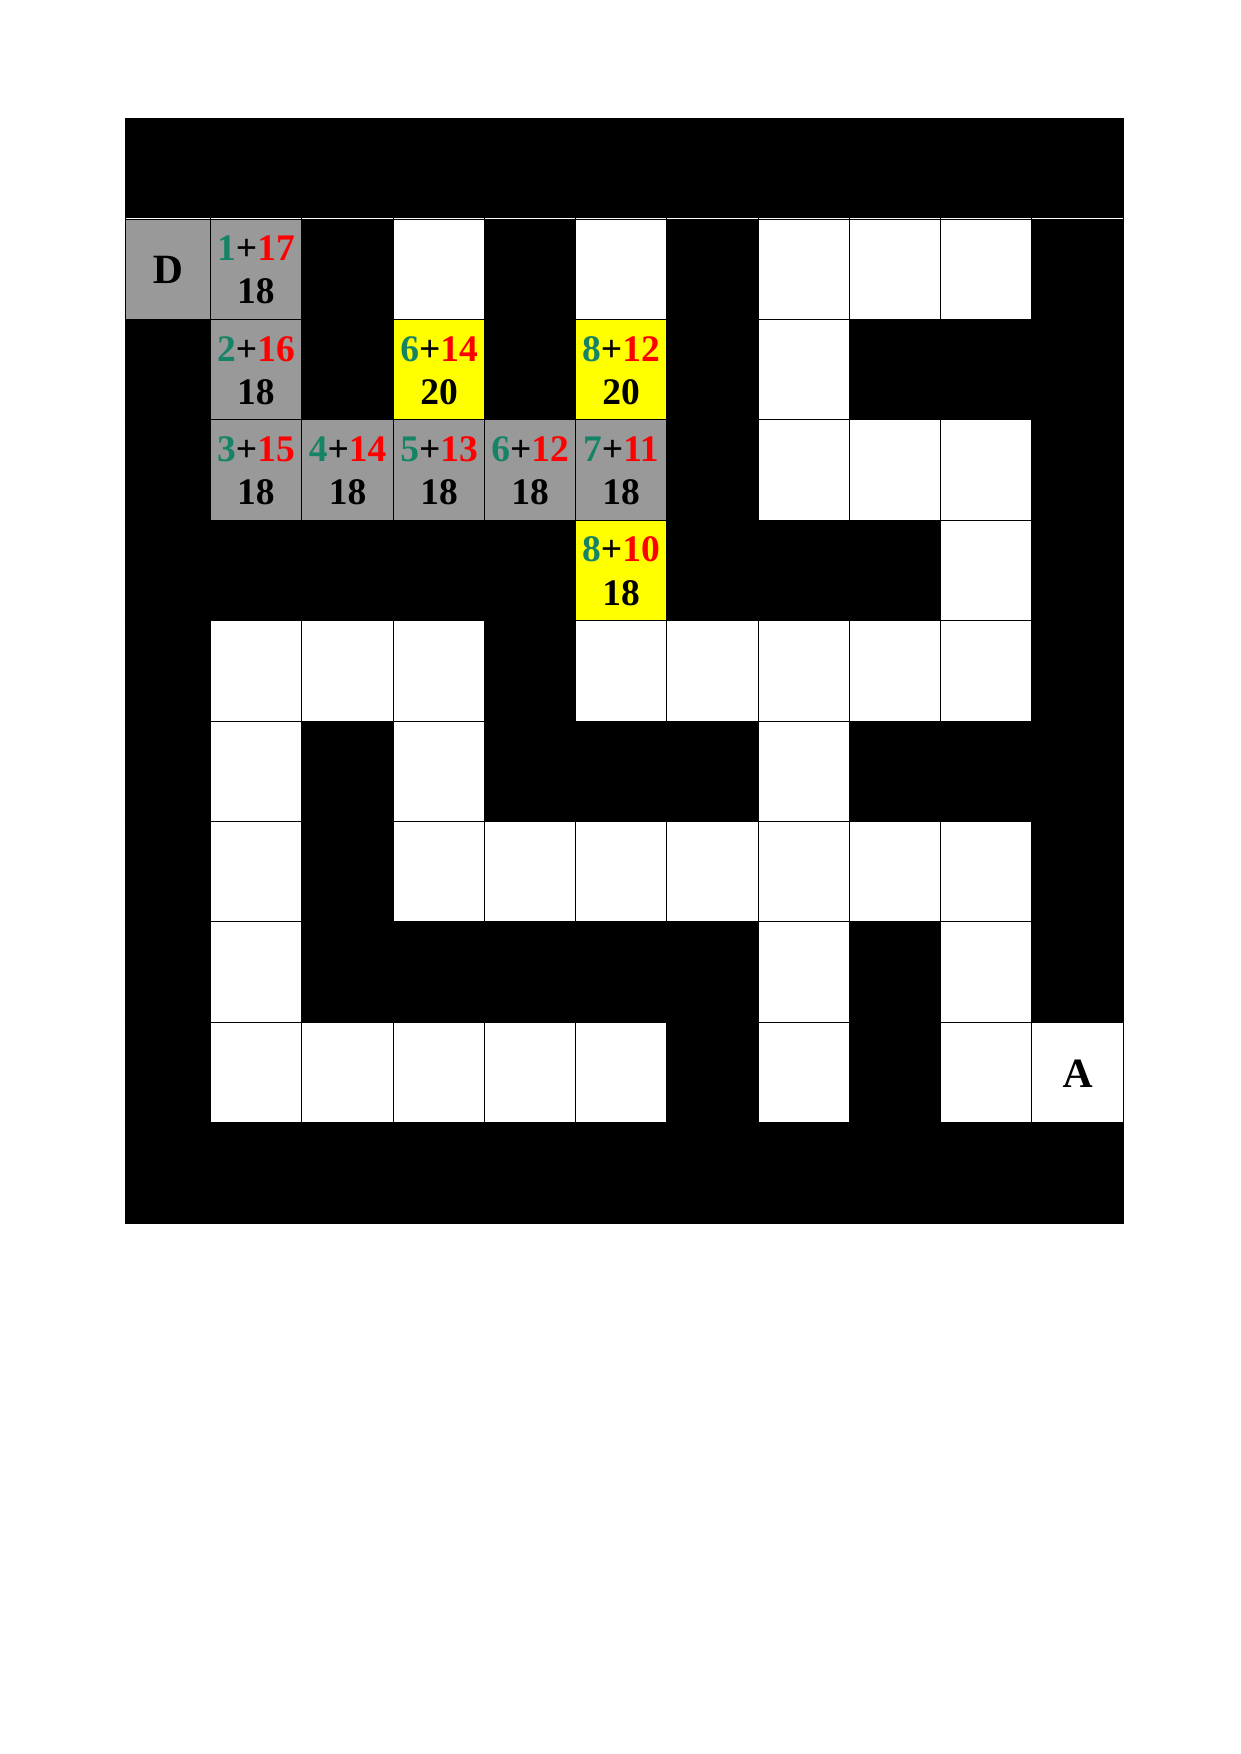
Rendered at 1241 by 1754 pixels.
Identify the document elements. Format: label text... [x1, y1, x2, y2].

table_cell [759, 722, 849, 821]
table_cell [1032, 621, 1123, 721]
table_cell [1032, 722, 1123, 821]
table_cell [759, 420, 849, 520]
table_header [941, 119, 1031, 218]
table_cell [126, 922, 210, 1022]
table_cell [850, 621, 940, 721]
table_header [667, 119, 758, 218]
table_cell [850, 722, 940, 821]
table_cell [302, 722, 393, 821]
table_cell [394, 1123, 484, 1223]
table_cell [302, 922, 393, 1022]
table_cell [941, 722, 1031, 821]
table_cell [394, 521, 484, 620]
table_cell [941, 1123, 1031, 1223]
table_cell [211, 1023, 301, 1122]
table_cell [126, 722, 210, 821]
table_cell [1032, 1123, 1123, 1223]
table_cell [394, 722, 484, 821]
table_cell [211, 1123, 301, 1223]
table_cell 8+12 20 [576, 320, 666, 419]
table_cell [485, 1123, 575, 1223]
table_cell 2+16 18 [211, 320, 301, 419]
table_cell [941, 822, 1031, 921]
table_cell [941, 220, 1031, 319]
table_cell [211, 822, 301, 921]
table_cell [126, 420, 210, 520]
table_header [126, 119, 210, 218]
table_cell [1032, 822, 1123, 921]
table_header [211, 119, 301, 218]
table_cell [667, 220, 758, 319]
table_cell 3+15 18 [211, 420, 301, 520]
table_cell [485, 220, 575, 319]
table_cell [850, 1023, 940, 1122]
table_header [302, 119, 393, 218]
table_cell [576, 722, 666, 821]
table_cell [211, 922, 301, 1022]
table_cell [302, 320, 393, 419]
table_cell 5+13 18 [394, 420, 484, 520]
table_cell [394, 220, 484, 319]
table_cell [850, 521, 940, 620]
table_cell [850, 922, 940, 1022]
table_cell [126, 1123, 210, 1223]
table_cell [941, 1023, 1031, 1122]
table_cell [667, 922, 758, 1022]
table_cell [126, 320, 210, 419]
table_cell 7+11 18 [576, 420, 666, 520]
table_cell [667, 521, 758, 620]
table_cell [667, 822, 758, 921]
table_cell [576, 220, 666, 319]
table_cell [211, 521, 301, 620]
table_cell [667, 1123, 758, 1223]
table_cell [576, 621, 666, 721]
table_cell [1032, 922, 1123, 1022]
table_cell [1032, 320, 1123, 419]
table_cell [1032, 220, 1123, 319]
table_cell [1032, 521, 1123, 620]
table_cell [759, 822, 849, 921]
table_cell [941, 922, 1031, 1022]
table_cell [485, 521, 575, 620]
table_cell A [1032, 1023, 1123, 1122]
table_cell [126, 1023, 210, 1122]
table_cell [941, 621, 1031, 721]
table_cell [485, 1023, 575, 1122]
table_cell [1032, 420, 1123, 520]
table_cell [759, 922, 849, 1022]
table_header [576, 119, 666, 218]
table_cell [576, 1023, 666, 1122]
table_cell [667, 420, 758, 520]
table_header [394, 119, 484, 218]
table_cell [667, 722, 758, 821]
table_cell [759, 320, 849, 419]
table_cell [394, 1023, 484, 1122]
table_cell [485, 621, 575, 721]
table_cell [126, 521, 210, 620]
table_cell [941, 420, 1031, 520]
table_cell [485, 722, 575, 821]
table_header [850, 119, 940, 218]
table_cell [850, 822, 940, 921]
table_header [759, 119, 849, 218]
table_header [1032, 119, 1123, 218]
table_cell 8+10 18 [576, 521, 666, 620]
table_cell [759, 220, 849, 319]
table_cell [667, 1023, 758, 1122]
table_cell [850, 320, 940, 419]
table_cell [850, 1123, 940, 1223]
table_cell [759, 1123, 849, 1223]
table_cell [850, 420, 940, 520]
table_cell [211, 621, 301, 721]
table_cell [576, 922, 666, 1022]
table_cell [302, 621, 393, 721]
table_cell 1+17 18 [211, 220, 301, 319]
table_cell 6+12 18 [485, 420, 575, 520]
table_cell [302, 521, 393, 620]
table_cell [302, 822, 393, 921]
table_cell [759, 621, 849, 721]
table_cell [576, 1123, 666, 1223]
table_cell [850, 220, 940, 319]
table_cell [394, 822, 484, 921]
table_cell [394, 621, 484, 721]
table_cell [302, 220, 393, 319]
table_cell [394, 922, 484, 1022]
table_cell [941, 320, 1031, 419]
table_cell [485, 320, 575, 419]
table_header [485, 119, 575, 218]
table_cell [485, 822, 575, 921]
table_cell [211, 722, 301, 821]
table_cell [667, 621, 758, 721]
table_cell [941, 521, 1031, 620]
table_cell 6+14 20 [394, 320, 484, 419]
table_cell [126, 621, 210, 721]
table_cell [302, 1023, 393, 1122]
table_cell D [126, 220, 210, 319]
table_cell [485, 922, 575, 1022]
table_cell [759, 521, 849, 620]
table_cell [759, 1023, 849, 1122]
table_cell [126, 822, 210, 921]
table_cell [302, 1123, 393, 1223]
table_cell [667, 320, 758, 419]
table_cell [576, 822, 666, 921]
table_cell 4+14 18 [302, 420, 393, 520]
